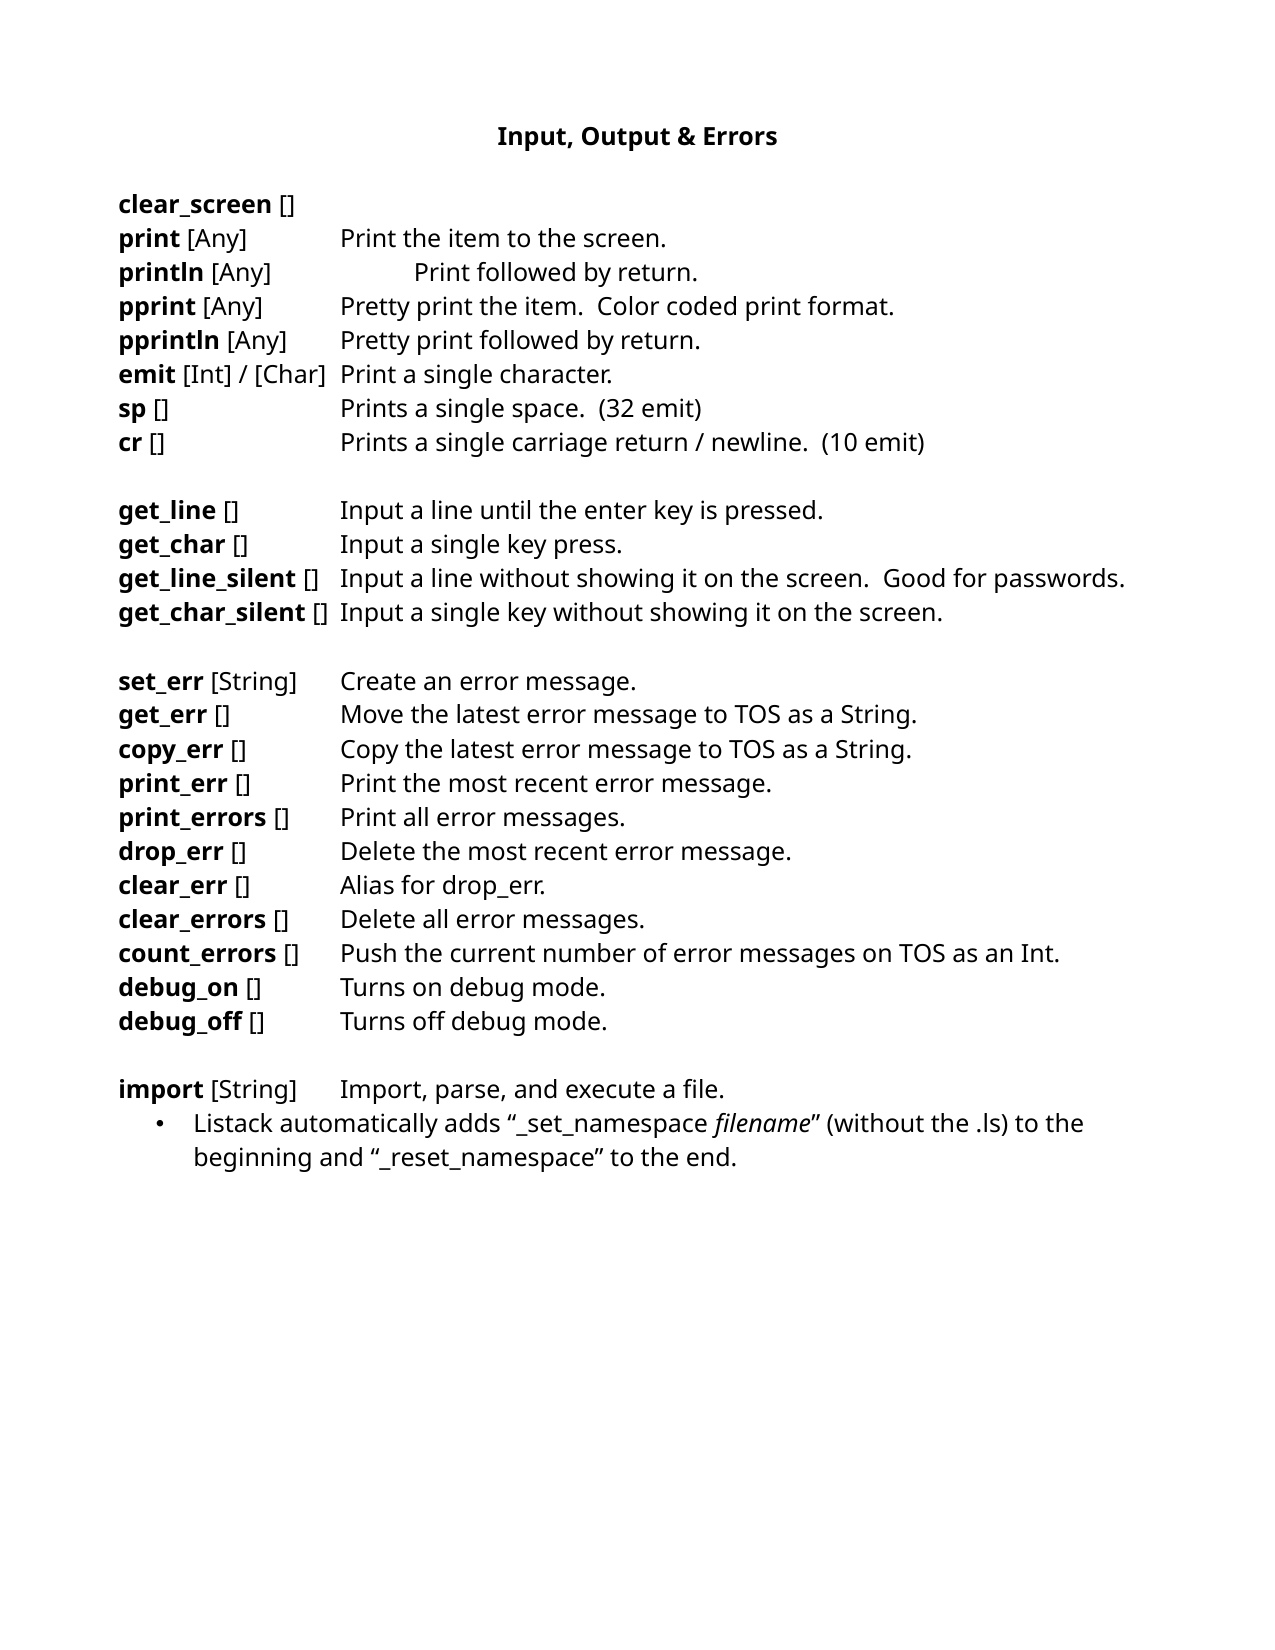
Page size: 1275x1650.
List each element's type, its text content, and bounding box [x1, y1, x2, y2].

text Input, Output & Errors [118, 118, 1157, 152]
text get_err [] Move the latest error message to TOS as a String. [118, 697, 1157, 731]
text print_err [] Print the most recent error message. [118, 765, 1157, 799]
text cr [] Prints a single carriage return / newline. (10 emit) [118, 425, 1157, 459]
text pprint [Any] Pretty print the item. Color coded print format. [118, 288, 1157, 322]
text get_char [] Input a single key press. [118, 527, 1157, 561]
text pprintln [Any] Pretty print followed by return. [118, 322, 1157, 357]
text get_line_silent [] Input a line without showing it on the screen. Good for passwords. [118, 561, 1157, 595]
text drop_err [] Delete the most recent error message. [118, 833, 1157, 867]
text println [Any] Print followed by return. [118, 254, 1157, 288]
text debug_on [] Turns on debug mode. [118, 970, 1157, 1004]
text print [Any] Print the item to the screen. [118, 220, 1157, 254]
text debug_off [] Turns off debug mode. [118, 1004, 1157, 1038]
text clear_err [] Alias for drop_err. [118, 867, 1157, 902]
text count_errors [] Push the current number of error messages on TOS as an Int. [118, 936, 1157, 970]
list Listack automatically adds “_set_namespace filename” (without the .ls) to the beginning and “_reset_namespace” to the end. [156, 1106, 1157, 1174]
text sp [] Prints a single space. (32 emit) [118, 391, 1157, 425]
text clear_screen [] [118, 186, 1157, 220]
text print_errors [] Print all error messages. [118, 799, 1157, 833]
text clear_errors [] Delete all error messages. [118, 902, 1157, 936]
text get_line [] Input a line until the enter key is pressed. [118, 493, 1157, 527]
text set_err [String] Create an error message. [118, 663, 1157, 697]
text emit [Int] / [Char] Print a single character. [118, 357, 1157, 391]
text import [String] Import, parse, and execute a file. [118, 1072, 1157, 1106]
text get_char_silent [] Input a single key without showing it on the screen. [118, 595, 1157, 629]
text copy_err [] Copy the latest error message to TOS as a String. [118, 731, 1157, 765]
